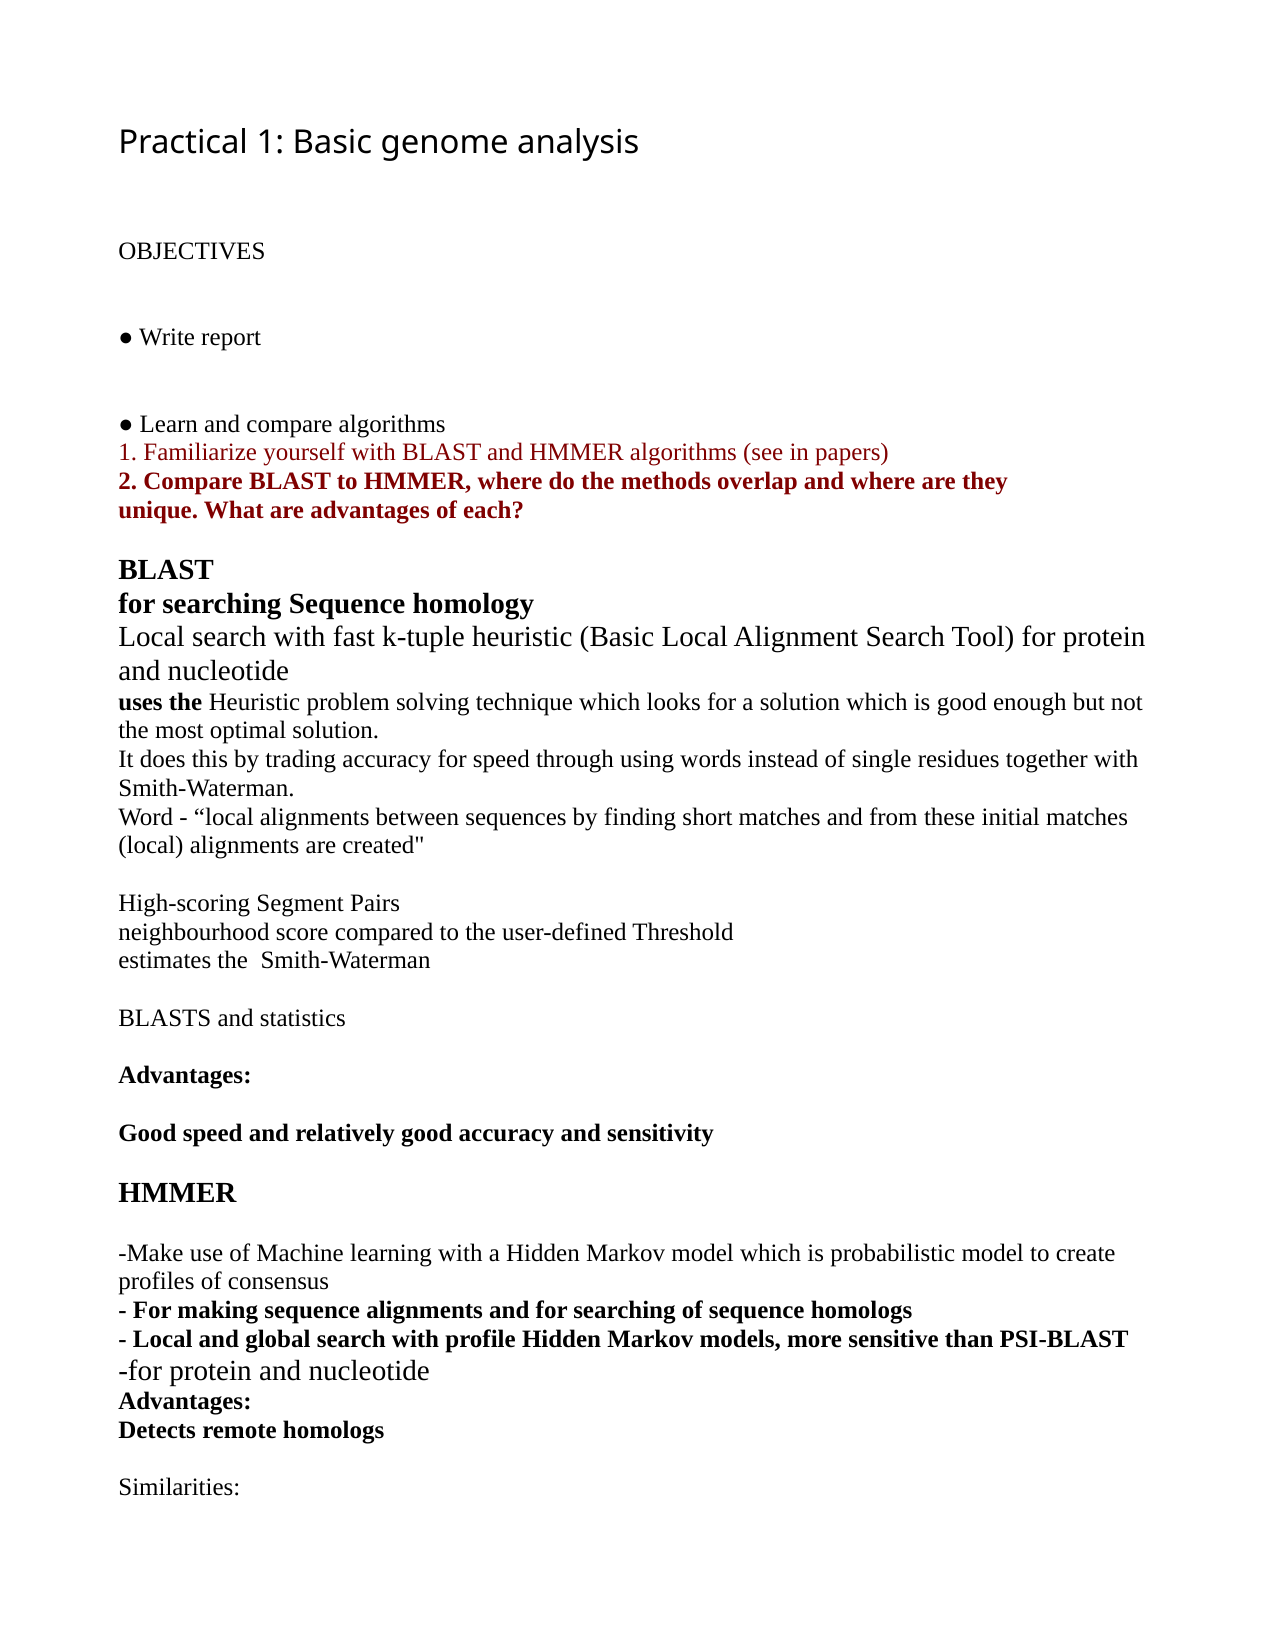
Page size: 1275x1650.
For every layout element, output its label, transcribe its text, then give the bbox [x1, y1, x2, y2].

text -Make use of Machine learning with a Hidden Markov model which is probabilistic model to create profiles of consensus [118, 1238, 1157, 1295]
text 1. Familiarize yourself with BLAST and HMMER algorithms (see in papers) [118, 437, 1157, 466]
text 2. Compare BLAST to HMMER, where do the methods overlap and where are they [118, 466, 1157, 495]
text -for protein and nucleotide [118, 1353, 1157, 1386]
text neighbourhood score compared to the user-defined Threshold [118, 917, 1157, 945]
text estimates the Smith-Waterman [118, 945, 1157, 974]
text HMMER [118, 1175, 1157, 1209]
text High-scoring Segment Pairs [118, 888, 1157, 917]
text BLAST [118, 552, 1157, 586]
text - Local and global search with profile Hidden Markov models, more sensitive than PSI-BLAST [118, 1324, 1157, 1353]
text Similarities: [118, 1472, 1157, 1501]
text OBJECTIVES [118, 236, 1157, 265]
text BLASTS and statistics [118, 1003, 1157, 1032]
text Detects remote homologs [118, 1415, 1157, 1444]
text - For making sequence alignments and for searching of sequence homologs [118, 1295, 1157, 1324]
text Word - “local alignments between sequences by finding short matches and from these initial matches (local) alignments are created" [118, 802, 1157, 859]
text ● Write report [118, 322, 1157, 351]
text It does this by trading accuracy for speed through using words instead of single residues together with Smith-Waterman. [118, 744, 1157, 802]
text Practical 1: Basic genome analysis [118, 118, 1157, 163]
text Advantages: [118, 1386, 1157, 1415]
text unique. What are advantages of each? [118, 495, 1157, 524]
text ● Learn and compare algorithms [118, 409, 1157, 437]
text Good speed and relatively good accuracy and sensitivity [118, 1118, 1157, 1147]
text for searching Sequence homology [118, 586, 1157, 619]
text Advantages: [118, 1060, 1157, 1089]
text uses the Heuristic problem solving technique which looks for a solution which is good enough but not the most optimal solution. [118, 687, 1157, 744]
text Local search with fast k-tuple heuristic (Basic Local Alignment Search Tool) for protein and nucleotide [118, 619, 1157, 687]
